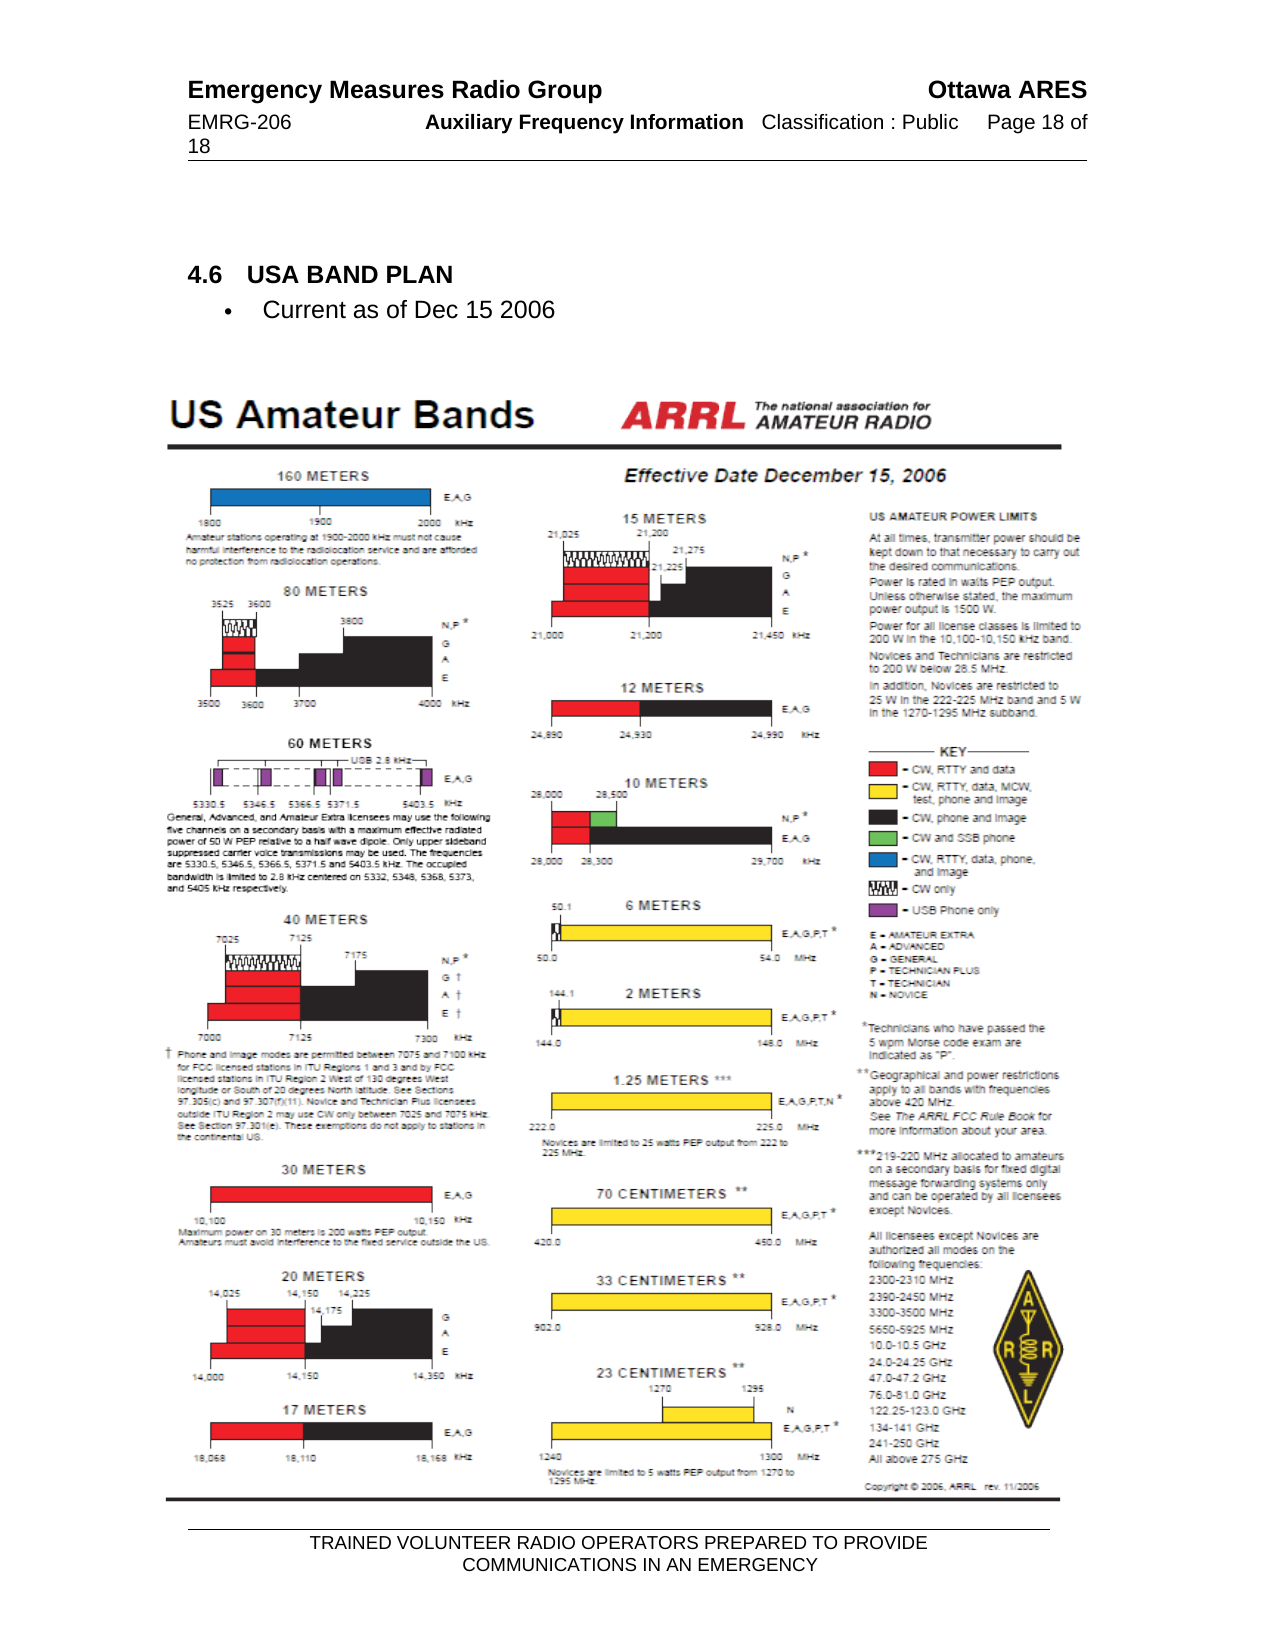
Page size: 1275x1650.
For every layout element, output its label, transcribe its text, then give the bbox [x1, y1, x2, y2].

list Current as of Dec 15 2006 [225, 295, 1087, 323]
subtitle USA band plan [187, 260, 1087, 288]
picture [160, 386, 1093, 1506]
